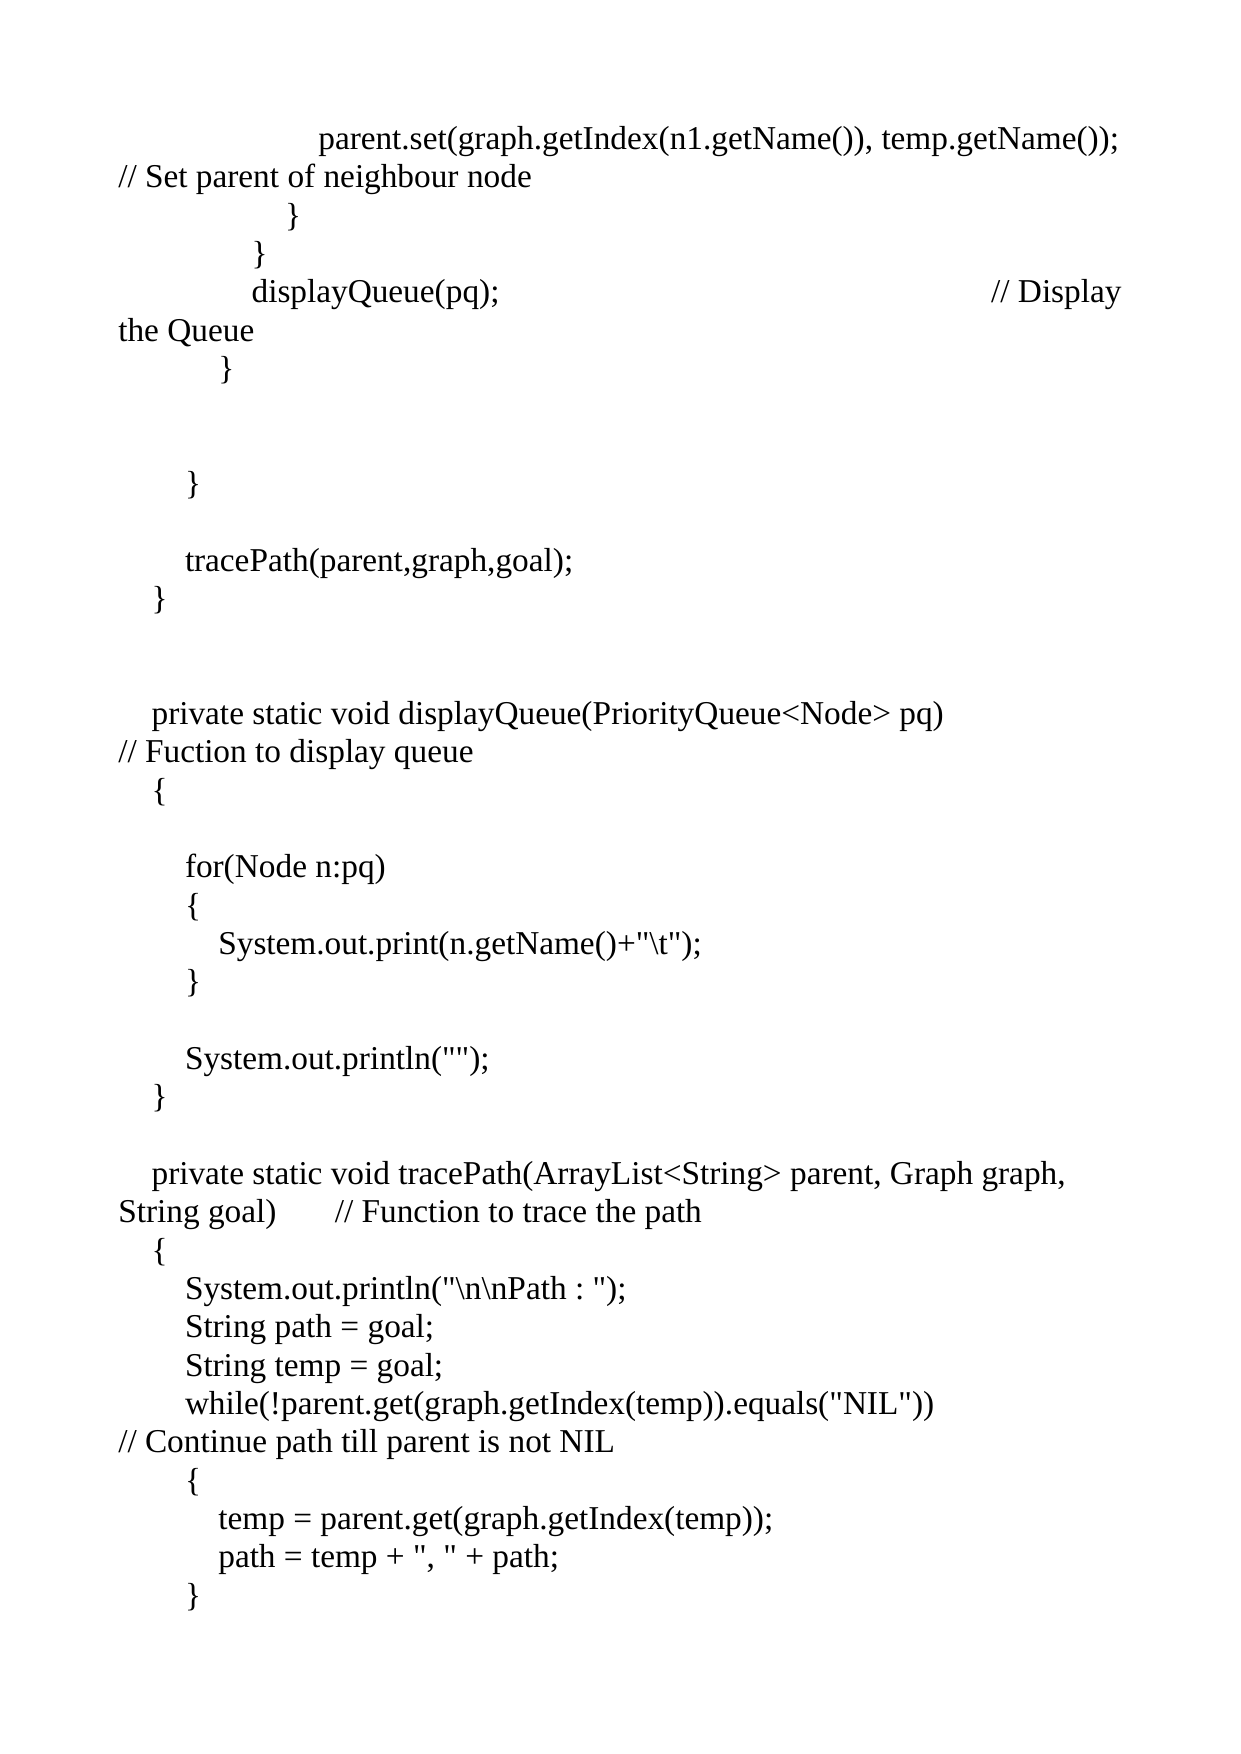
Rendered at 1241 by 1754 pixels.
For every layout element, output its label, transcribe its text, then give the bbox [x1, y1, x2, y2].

text } [118, 233, 1122, 271]
text } [118, 961, 1122, 1000]
text private static void displayQueue(PriorityQueue<Node> pq) // Fuction to display queue [118, 693, 1122, 770]
text System.out.println(""); [118, 1038, 1122, 1076]
text tracePath(parent,graph,goal); [118, 540, 1122, 578]
text path = temp + ", " + path; [118, 1536, 1122, 1575]
text } [118, 348, 1122, 386]
text String path = goal; [118, 1306, 1122, 1345]
text { [118, 885, 1122, 923]
text private static void tracePath(ArrayList<String> parent, Graph graph, String goal) // Function to trace the path [118, 1153, 1122, 1230]
text temp = parent.get(graph.getIndex(temp)); [118, 1498, 1122, 1536]
text displayQueue(pq); // Display the Queue [118, 271, 1122, 348]
text } [118, 1575, 1122, 1613]
text } [118, 195, 1122, 233]
text } [118, 1076, 1122, 1115]
text { [118, 770, 1122, 808]
text System.out.print(n.getName()+"\t"); [118, 923, 1122, 961]
text for(Node n:pq) [118, 846, 1122, 885]
text String temp = goal; [118, 1345, 1122, 1383]
text System.out.println("\n\nPath : "); [118, 1268, 1122, 1306]
text } [118, 463, 1122, 501]
text { [118, 1460, 1122, 1498]
text parent.set(graph.getIndex(n1.getName()), temp.getName()); // Set parent of neighbour node [118, 118, 1122, 195]
text } [118, 578, 1122, 616]
text while(!parent.get(graph.getIndex(temp)).equals("NIL")) // Continue path till parent is not NIL [118, 1383, 1122, 1460]
text { [118, 1230, 1122, 1268]
